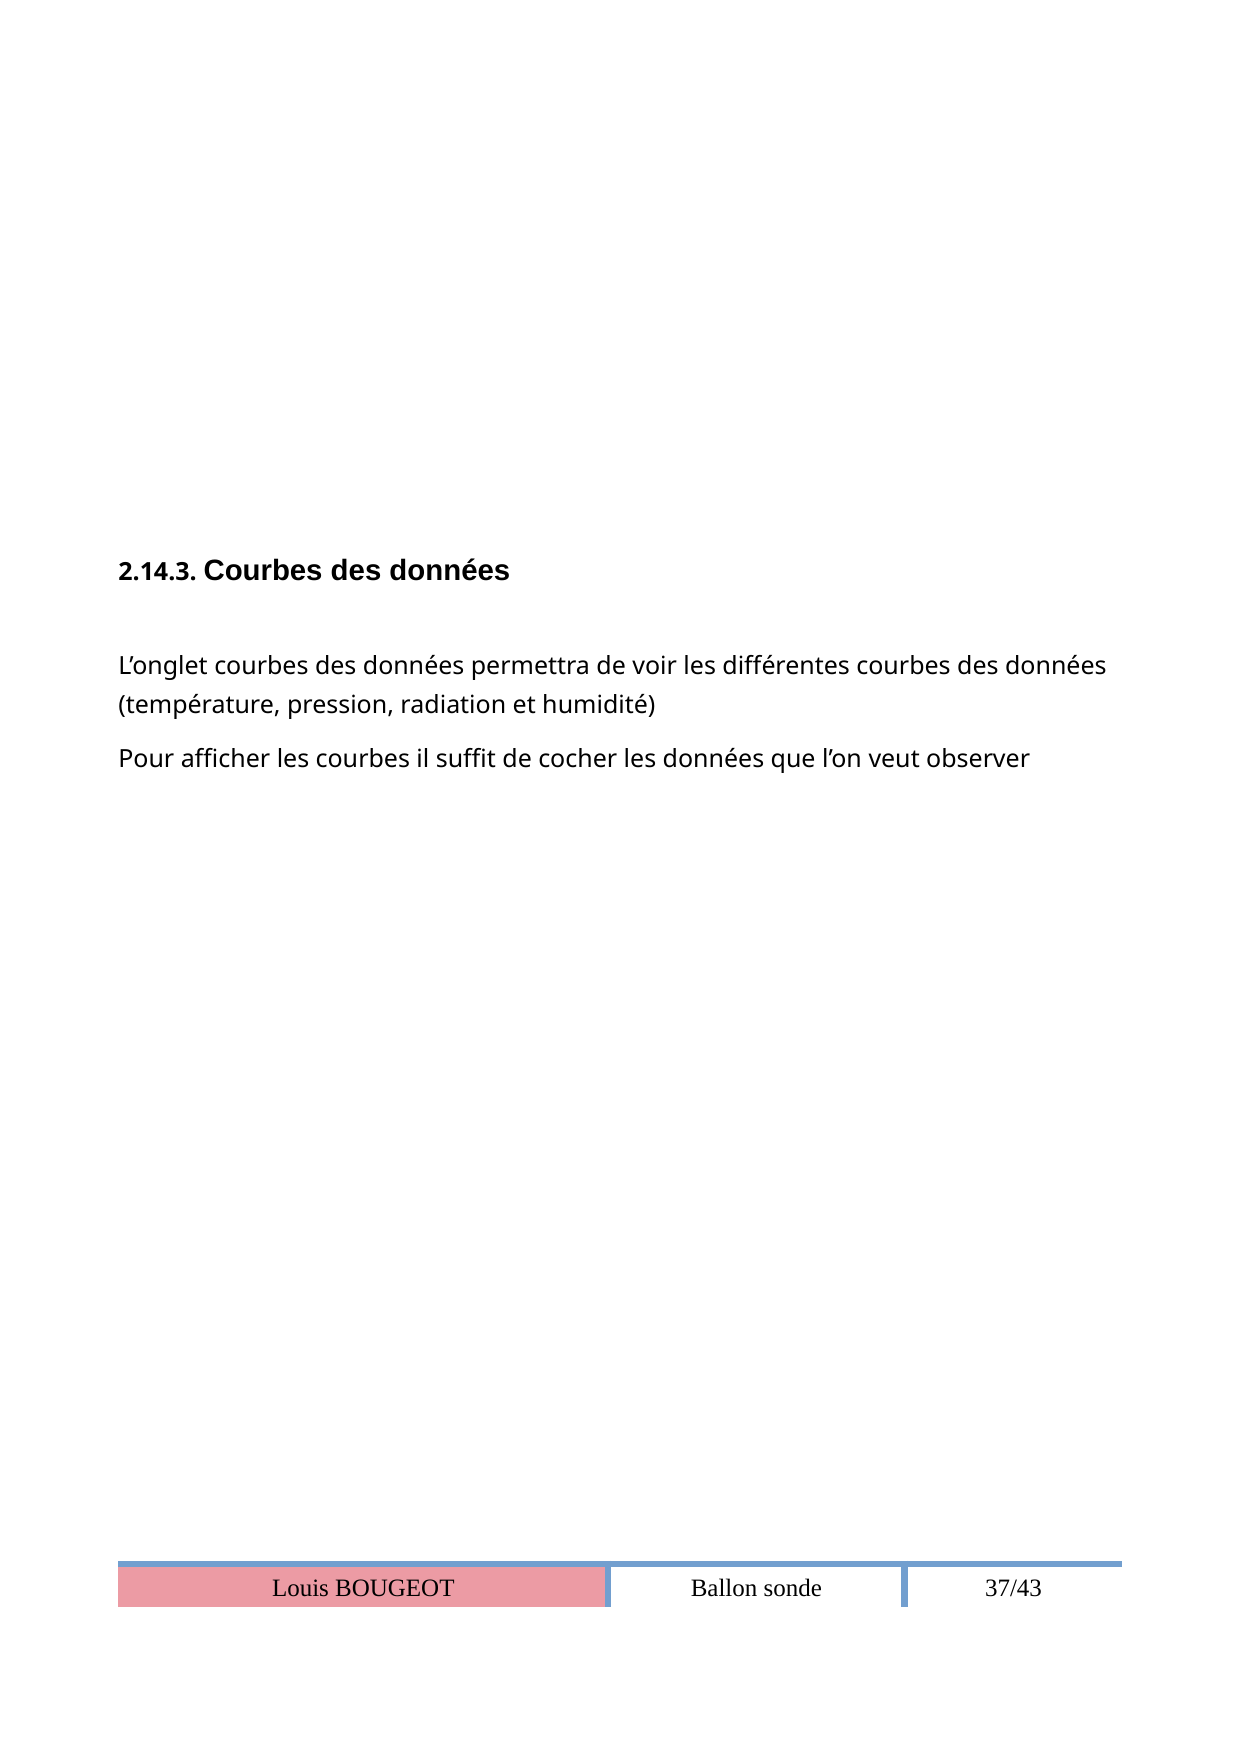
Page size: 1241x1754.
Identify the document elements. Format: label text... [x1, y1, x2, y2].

subtitle Courbes des données [118, 553, 1122, 587]
text Pour afficher les courbes il suffit de cocher les données que l’on veut observer [118, 741, 1122, 774]
text L’onglet courbes des données permettra de voir les différentes courbes des données (température, pression, radiation et humidité) [118, 648, 1122, 721]
